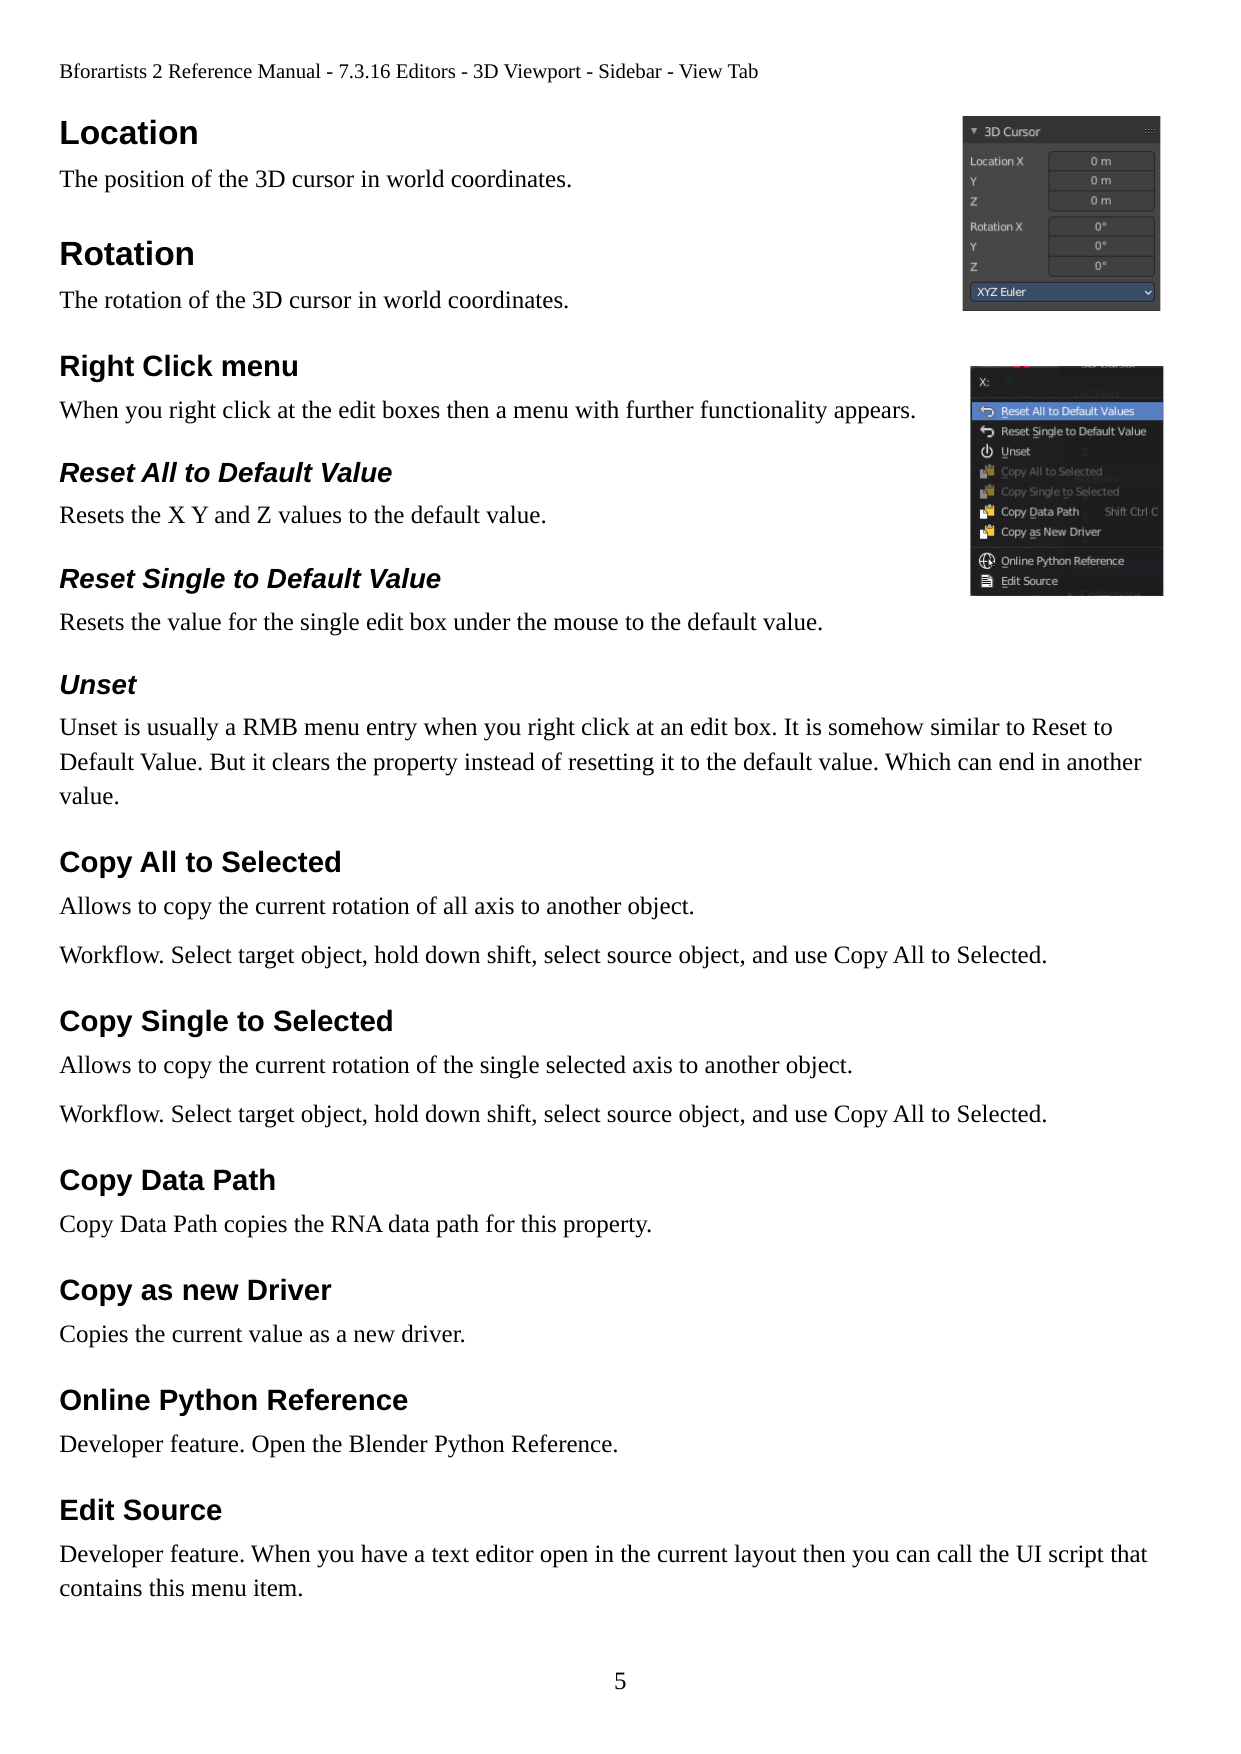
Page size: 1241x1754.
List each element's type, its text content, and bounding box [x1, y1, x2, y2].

subtitle Right Click menu [59, 348, 1181, 382]
subtitle Reset All to Default Value [59, 456, 970, 488]
subtitle Unset [59, 668, 1181, 700]
subtitle [1164, 456, 1181, 488]
subtitle Copy as new Driver [59, 1273, 1181, 1307]
subtitle Copy Data Path [59, 1163, 1181, 1197]
picture [962, 116, 1161, 311]
text Copies the current value as a new driver. [59, 1319, 1181, 1348]
text Developer feature. Open the Blender Python Reference. [59, 1429, 1181, 1458]
subtitle Reset Single to Default Value [59, 562, 970, 594]
subtitle Location [59, 113, 1181, 151]
text Allows to copy the current rotation of the single selected axis to another object. [59, 1050, 1181, 1079]
subtitle Rotation [59, 234, 962, 272]
text Workflow. Select target object, hold down shift, select source object, and use Copy All to Selected. [59, 940, 1181, 969]
subtitle [1161, 234, 1181, 272]
subtitle Online Python Reference [59, 1383, 1181, 1417]
text Workflow. Select target object, hold down shift, select source object, and use Copy All to Selected. [59, 1099, 1181, 1128]
text When you right click at the edit boxes then a menu with further functionality appears. [59, 395, 970, 423]
text Resets the value for the single edit box under the mouse to the default value. [59, 607, 1181, 635]
text Resets the X Y and Z values to the default value. [59, 501, 970, 529]
picture [970, 366, 1164, 596]
text Unset is usually a RMB menu entry when you right click at an edit box. It is somehow similar to Reset to Default Value. But it clears the property instead of resetting it to the default value. Which can end in another value. [59, 712, 1181, 810]
subtitle Edit Source [59, 1493, 1181, 1526]
text Developer feature. When you have a text editor open in the current layout then you can call the UI script that contains this menu item. [59, 1539, 1181, 1602]
text Copy Data Path copies the RNA data path for this property. [59, 1209, 1181, 1238]
subtitle Copy All to Selected [59, 845, 1181, 879]
text The position of the 3D cursor in world coordinates. [59, 164, 962, 192]
text Allows to copy the current rotation of all axis to another object. [59, 891, 1181, 920]
subtitle Copy Single to Selected [59, 1004, 1181, 1038]
text The rotation of the 3D cursor in world coordinates. [59, 285, 1181, 313]
